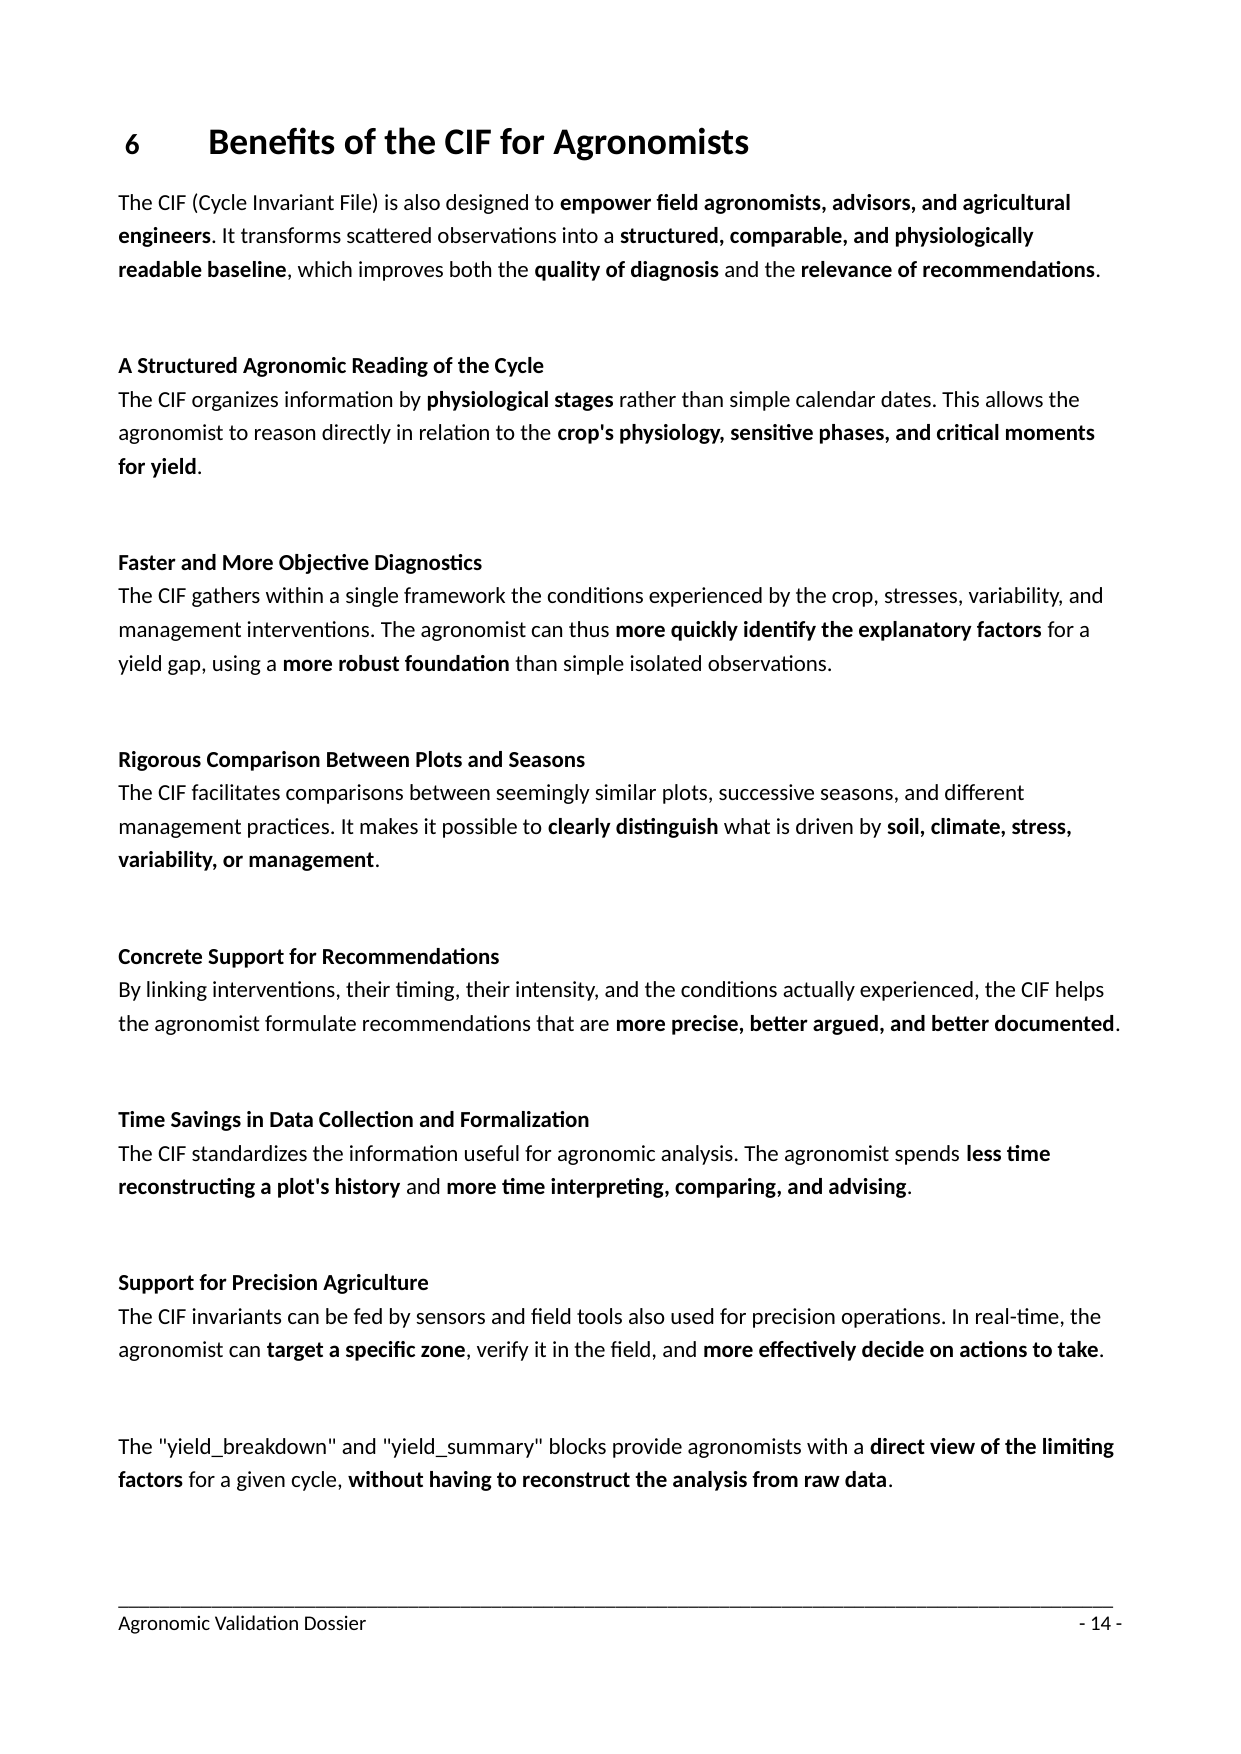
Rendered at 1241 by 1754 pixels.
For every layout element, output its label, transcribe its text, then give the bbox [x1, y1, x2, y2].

text Rigorous Comparison Between Plots and Seasons The CIF facilitates comparisons between seemingly similar plots, successive seasons, and different management practices. It makes it possible to clearly distinguish what is driven by soil, climate, stress, variability, or management. [118, 745, 1122, 874]
text Faster and More Objective Diagnostics The CIF gathers within a single framework the conditions experienced by the crop, stresses, variability, and management interventions. The agronomist can thus more quickly identify the explanatory factors for a yield gap, using a more robust foundation than simple isolated observations. [118, 548, 1122, 677]
text The "yield_breakdown" and "yield_summary" blocks provide agronomists with a direct view of the limiting factors for a given cycle, without having to reconstruct the analysis from raw data. [118, 1432, 1122, 1493]
text Time Savings in Data Collection and Formalization The CIF standardizes the information useful for agronomic analysis. The agronomist spends less time reconstructing a plot's history and more time interpreting, comparing, and advising. [118, 1105, 1122, 1200]
text The CIF (Cycle Invariant File) is also designed to empower field agronomists, advisors, and agricultural engineers. It transforms scattered observations into a structured, comparable, and physiologically readable baseline, which improves both the quality of diagnosis and the relevance of recommendations. [118, 188, 1122, 283]
text Concrete Support for Recommendations By linking interventions, their timing, their intensity, and the conditions actually experienced, the CIF helps the agronomist formulate recommendations that are more precise, better argued, and better documented. [118, 942, 1122, 1037]
subtitle Benefits of the CIF for Agronomists [118, 118, 1122, 164]
text Support for Precision Agriculture The CIF invariants can be fed by sensors and field tools also used for precision operations. In real-time, the agronomist can target a specific zone, verify it in the field, and more effectively decide on actions to take. [118, 1268, 1122, 1364]
text A Structured Agronomic Reading of the Cycle The CIF organizes information by physiological stages rather than simple calendar dates. This allows the agronomist to reason directly in relation to the crop's physiology, sensitive phases, and critical moments for yield. [118, 351, 1122, 480]
